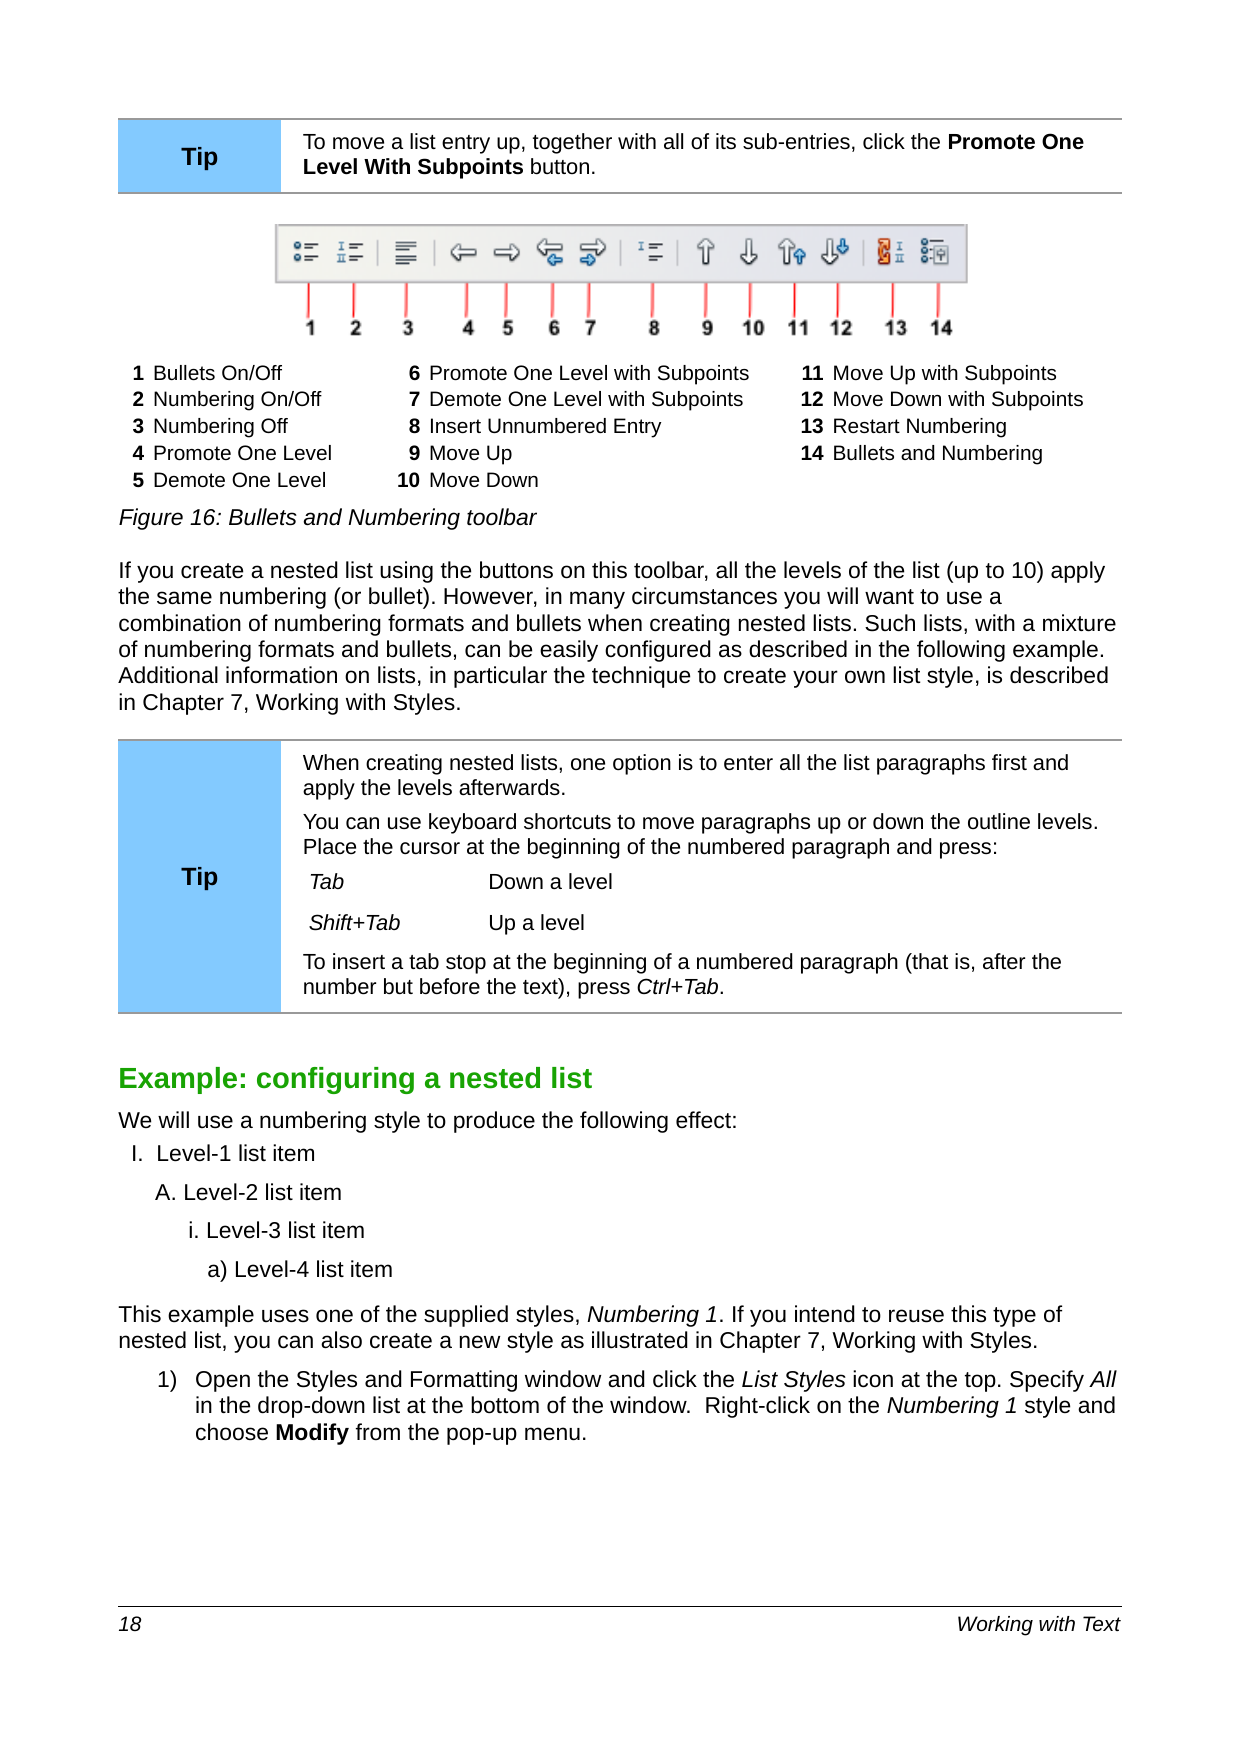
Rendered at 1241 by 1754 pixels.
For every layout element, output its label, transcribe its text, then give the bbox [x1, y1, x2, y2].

text Figure 16: Bullets and Numbering toolbar [118, 504, 1122, 530]
table_cell 8 [384, 411, 423, 438]
table_cell Up a level [470, 904, 649, 945]
table_cell Move Down [423, 465, 782, 492]
table_header 1 [121, 357, 147, 384]
table_cell Move Up [423, 438, 782, 465]
table_cell Insert Unnumbered Entry [423, 411, 782, 438]
table_cell [826, 465, 1119, 492]
table_cell Shift+Tab [290, 904, 470, 945]
subtitle Example: configuring a nested list [118, 1061, 1122, 1094]
table_cell 3 [121, 411, 147, 438]
table_header Promote One Level with Subpoints [423, 357, 782, 384]
table_cell Numbering Off [147, 411, 384, 438]
list We will use a numbering style to produce the following effect: [118, 1107, 1122, 1133]
table_cell 5 [121, 465, 147, 492]
table_header Tab [290, 863, 470, 904]
text i. Level-3 list item [118, 1217, 1122, 1244]
table_header Move Up with Subpoints [826, 357, 1119, 384]
table_header Bullets On/Off [147, 357, 384, 384]
table_cell Numbering On/Off [147, 384, 384, 411]
list Open the Styles and Formatting window and click the List Styles icon at the top. Specify All in the drop-down list at the bottom of the window. Right-click on the Numbering 1 style and choose Modify from the pop-up menu. [177, 1366, 1122, 1445]
table_cell 4 [121, 438, 147, 465]
table_cell 7 [384, 384, 423, 411]
table_header When creating nested lists, one option is to enter all the list paragraphs first and apply the levels afterwards. You can use keyboard shortcuts to move paragraphs up or down the outline levels. Place the cursor at the beginning of the numbered paragraph and press: To insert a tab stop at the beginning of a numbered paragraph (that is, after the number but before the text), press Ctrl+Tab. [281, 741, 1122, 1012]
text A. Level-2 list item [118, 1178, 1122, 1205]
table_cell Demote One Level [147, 465, 384, 492]
picture [272, 224, 968, 351]
table_header To move a list entry up, together with all of its sub-entries, click the Promote One Level With Subpoints button. [281, 120, 1122, 192]
text This example uses one of the supplied styles, Numbering 1. If you intend to reuse this type of nested list, you can also create a new style as illustrated in Chapter 7, Working with Styles. [118, 1301, 1122, 1354]
table_header Tip [118, 741, 281, 1012]
table_header 6 [384, 357, 423, 384]
table_cell Demote One Level with Subpoints [423, 384, 782, 411]
text a) Level-4 list item [118, 1256, 1122, 1282]
table_cell Restart Numbering [826, 411, 1119, 438]
table_cell Bullets and Numbering [826, 438, 1119, 465]
table_header Down a level [470, 863, 649, 904]
text If you create a nested list using the buttons on this toolbar, all the levels of the list (up to 10) apply the same numbering (or bullet). However, in many circumstances you will want to use a combination of numbering formats and bullets when creating nested lists. Such lists, with a mixture of numbering formats and bullets, can be easily configured as described in the following example. Additional information on lists, in particular the technique to create your own list style, is described in Chapter 7, Working with Styles. [118, 557, 1122, 715]
table_cell [782, 465, 826, 492]
table_cell Move Down with Subpoints [826, 384, 1119, 411]
table_header 11 [782, 357, 826, 384]
table_cell 9 [384, 438, 423, 465]
table_cell 2 [121, 384, 147, 411]
table_cell 14 [782, 438, 826, 465]
table_header Tip [118, 120, 281, 192]
table_cell Promote One Level [147, 438, 384, 465]
text I. Level-1 list item [118, 1139, 1122, 1166]
table_cell 12 [782, 384, 826, 411]
table_cell 13 [782, 411, 826, 438]
table_cell 10 [384, 465, 423, 492]
